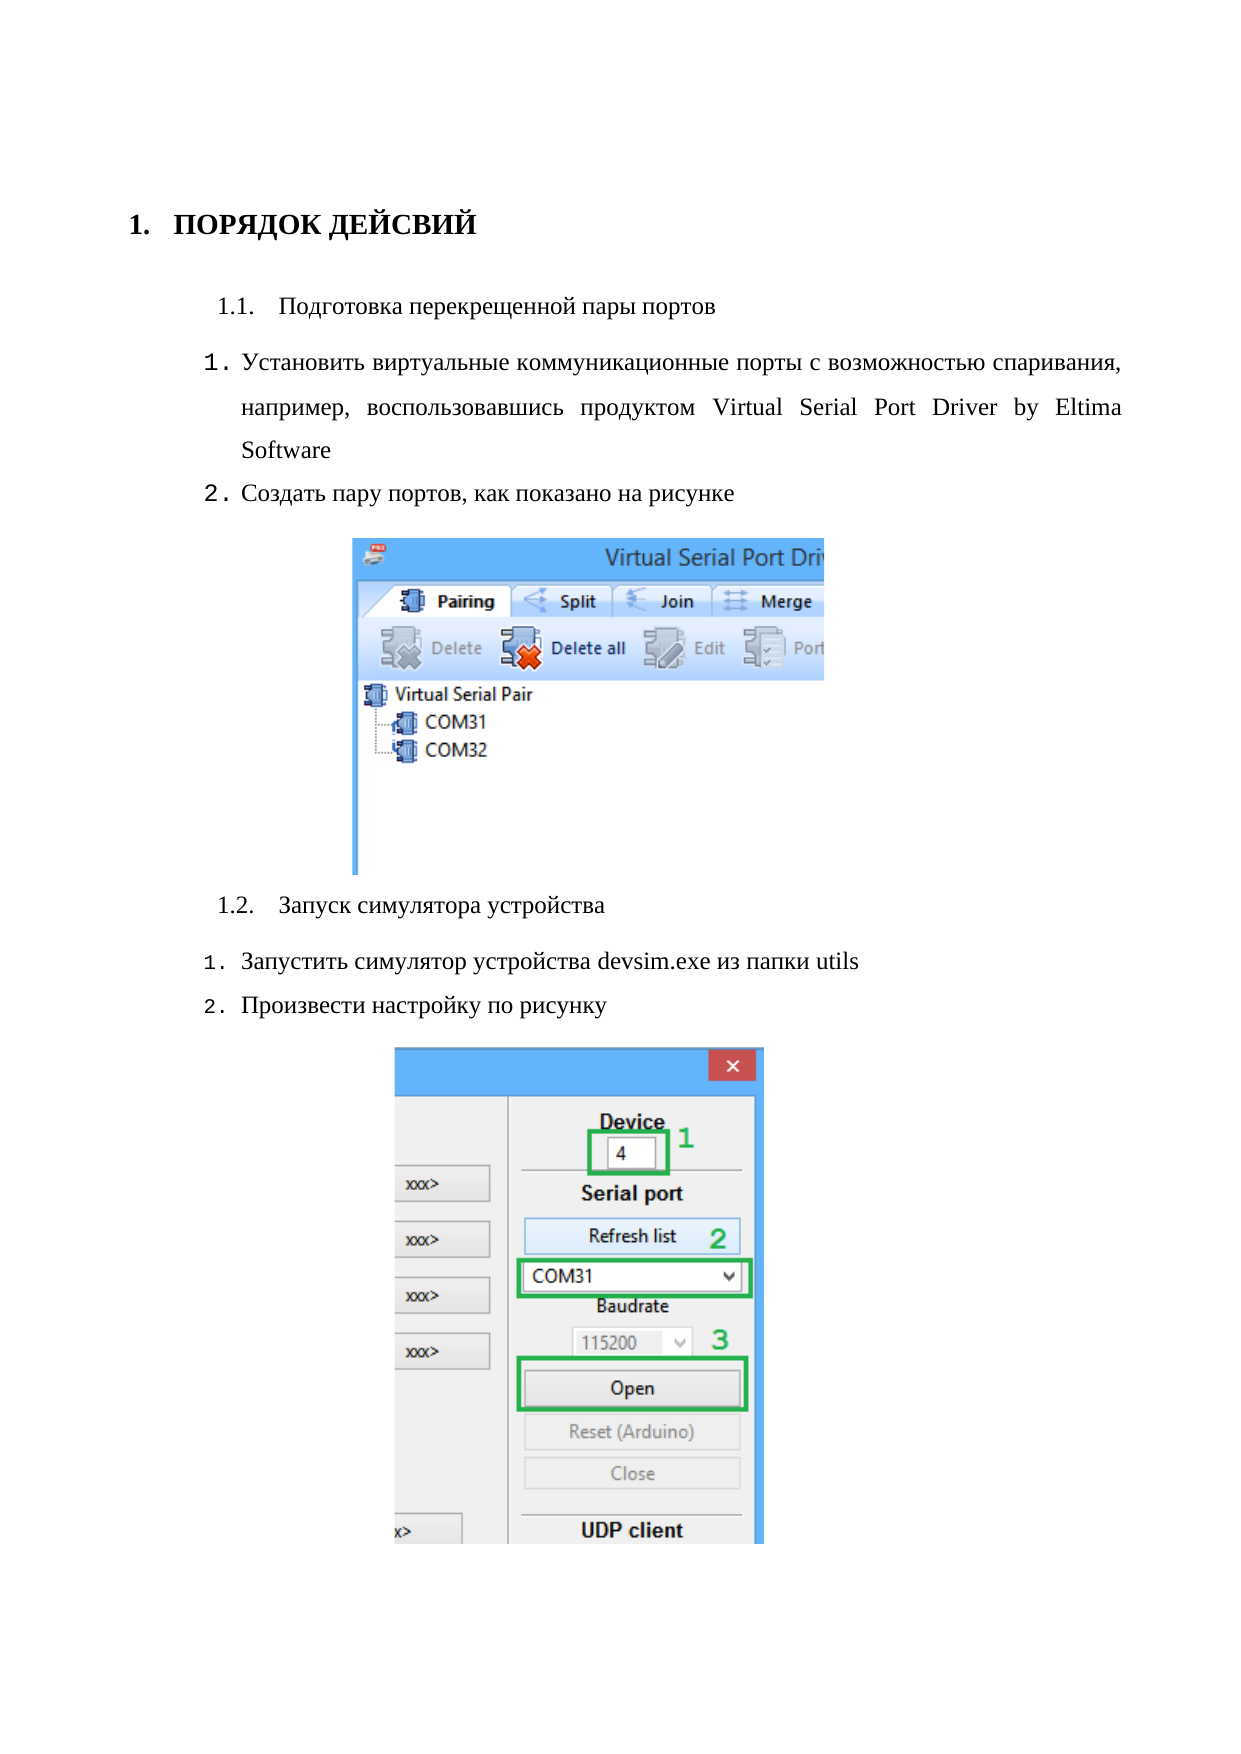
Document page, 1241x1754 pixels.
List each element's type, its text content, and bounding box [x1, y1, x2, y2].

subtitle Запуск симулятора устройства [128, 537, 1122, 919]
list Запустить симулятор устройства devsim.exe из папки utils [203, 946, 1122, 976]
list Произвести настройку по рисунку [203, 991, 1122, 1020]
picture [352, 538, 825, 875]
subtitle Подготовка перекрещенной пары портов [128, 291, 1122, 320]
subtitle ПОРЯДОК ДЕЙСВИЙ [128, 207, 1122, 241]
list Установить виртуальные коммуникационные порты с возможностью спаривания, например, воспользовавшись продуктом Virtual Serial Port Driver by Eltima Software [203, 347, 1122, 464]
list Создать пару портов, как показано на рисунке [203, 478, 1122, 509]
